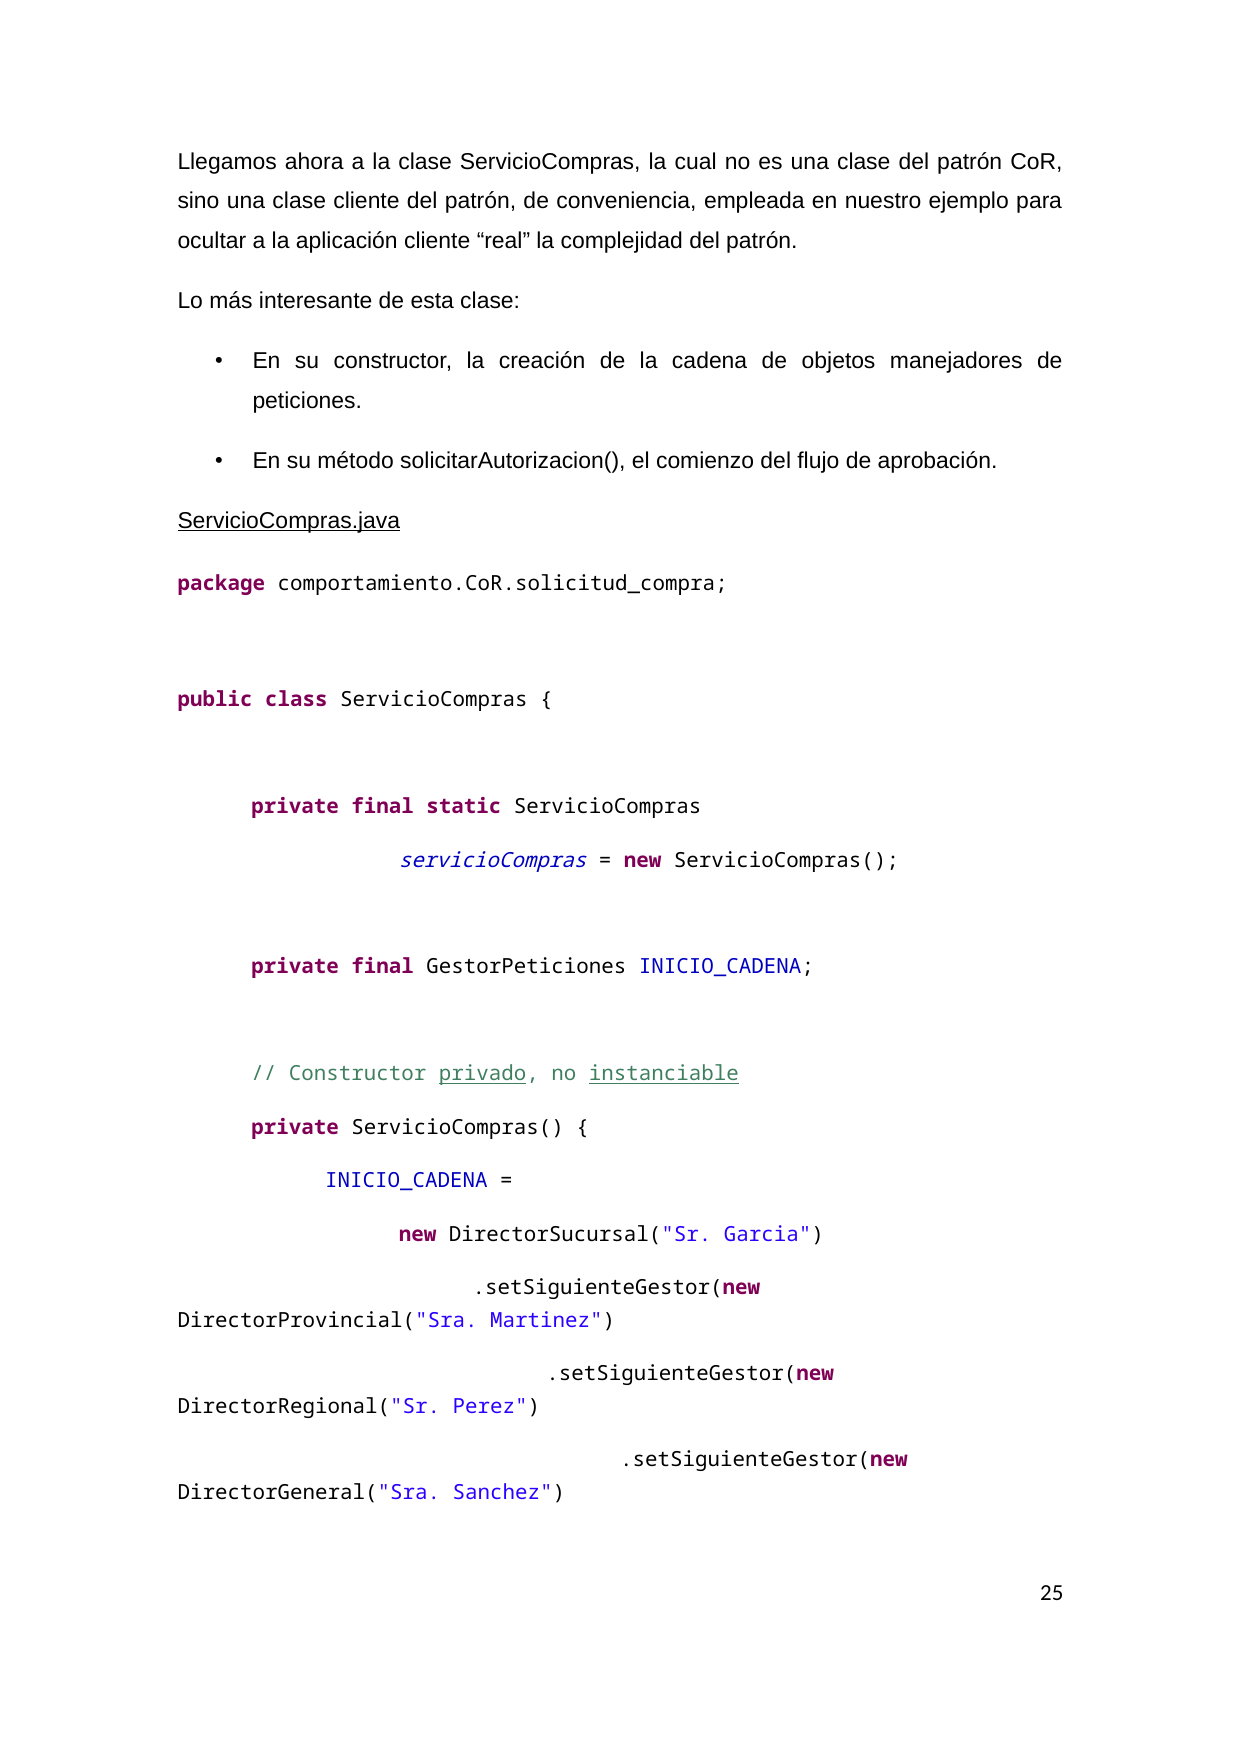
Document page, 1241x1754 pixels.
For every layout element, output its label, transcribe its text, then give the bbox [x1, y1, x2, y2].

text new DirectorSucursal("Sr. Garcia") [177, 1219, 1063, 1247]
text ServicioCompras.java [177, 507, 1063, 534]
text .setSiguienteGestor(new DirectorProvincial("Sra. Martinez") [177, 1272, 1063, 1333]
text Llegamos ahora a la clase ServicioCompras, la cual no es una clase del patrón CoR, sino una clase cliente del patrón, de conveniencia, empleada en nuestro ejemplo para ocultar a la aplicación cliente “real” la complejidad del patrón. [177, 148, 1063, 253]
text .setSiguienteGestor(new DirectorGeneral("Sra. Sanchez") [177, 1444, 1063, 1505]
list En su constructor, la creación de la cadena de objetos manejadores de peticiones. [215, 347, 1063, 413]
text public class ServicioCompras { [177, 684, 1063, 713]
list En su método solicitarAutorizacion(), el comienzo del flujo de aprobación. [215, 447, 1063, 473]
text // Constructor privado, no instanciable [177, 1058, 1063, 1087]
text package comportamiento.CoR.solicitud_compra; [177, 568, 1063, 596]
text Lo más interesante de esta clase: [177, 287, 1063, 313]
text INICIO_CADENA = [177, 1165, 1063, 1194]
text .setSiguienteGestor(new DirectorRegional("Sr. Perez") [177, 1358, 1063, 1419]
text servicioCompras = new ServicioCompras(); [177, 845, 1063, 873]
text private final static ServicioCompras [177, 791, 1063, 820]
text private final GestorPeticiones INICIO_CADENA; [177, 952, 1063, 980]
text private ServicioCompras() { [177, 1112, 1063, 1140]
